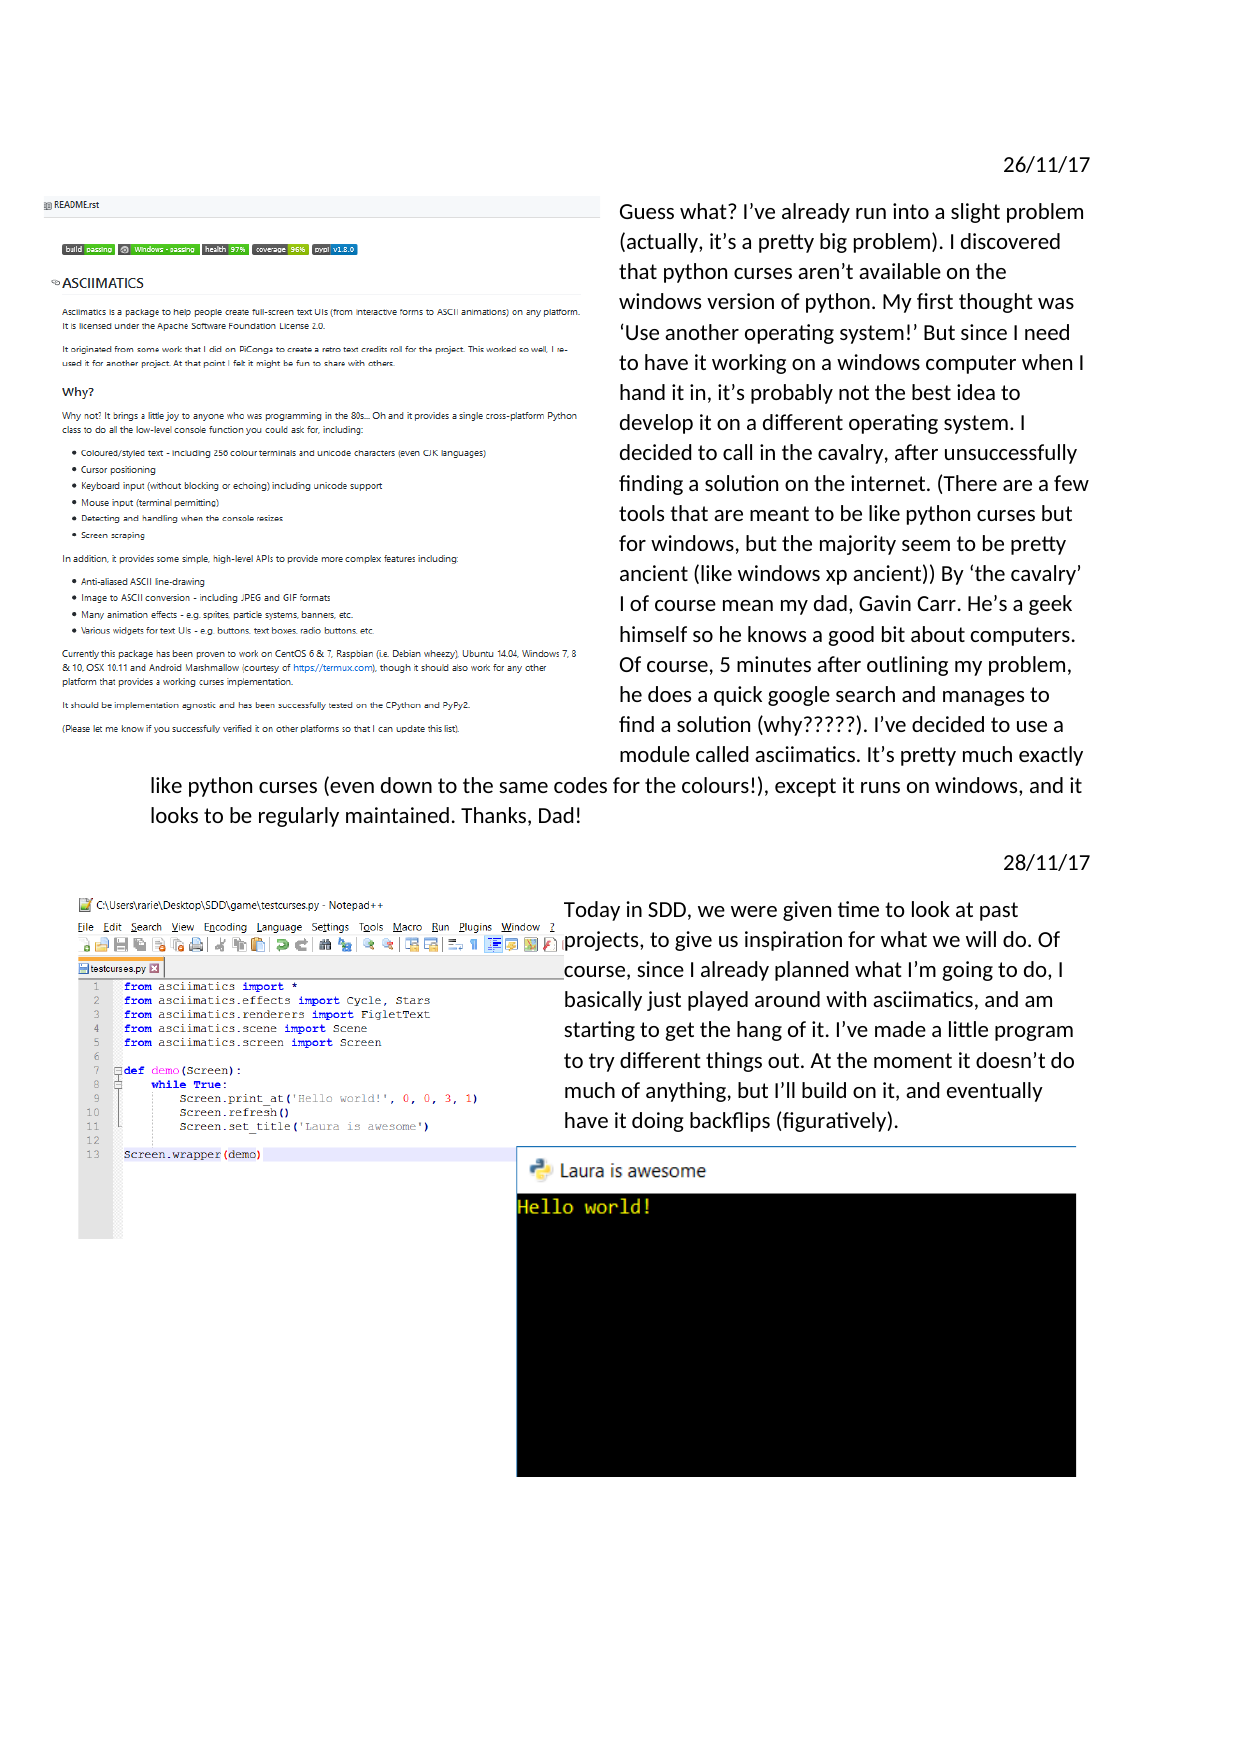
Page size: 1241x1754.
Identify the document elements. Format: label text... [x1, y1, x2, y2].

text Guess what? I’ve already run into a slight problem (actually, it’s a pretty big problem). I discovered that python curses aren’t available on the windows version of python. My first thought was ‘Use another operating system!’ But since I need to have it working on a windows computer when I hand it in, it’s probably not the best idea to develop it on a different operating system. I decided to call in the cavalry, after unsuccessfully finding a solution on the internet. (There are a few tools that are meant to be like python curses but for windows, but the majority seem to be pretty ancient (like windows xp ancient)) By ‘the cavalry’ I of course mean my dad, Gavin Carr. He’s a geek himself so he knows a good bit about computers. Of course, 5 minutes after outlining my problem, he does a quick google search and manages to find a solution (why?????). I’ve decided to use a module called asciimatics. It’s pretty much exactly like python curses (even down to the same codes for the colours!), except it runs on windows, and it looks to be regularly maintained. Thanks, Dad! [150, 197, 1090, 829]
text 28/11/17 [150, 848, 1090, 876]
text Today in SDD, we were given time to look at past projects, to give us inspiration for what we will do. Of course, since I already planned what I’m going to do, I basically just played around with asciimatics, and am starting to get the hang of it. I’ve made a little program to try different things out. At the moment it doesn’t do much of anything, but I’ll build on it, and eventually have it doing backflips (figuratively). [564, 895, 1090, 1134]
picture [43, 196, 601, 747]
picture [78, 892, 1077, 1477]
text 26/11/17 [150, 150, 1090, 178]
